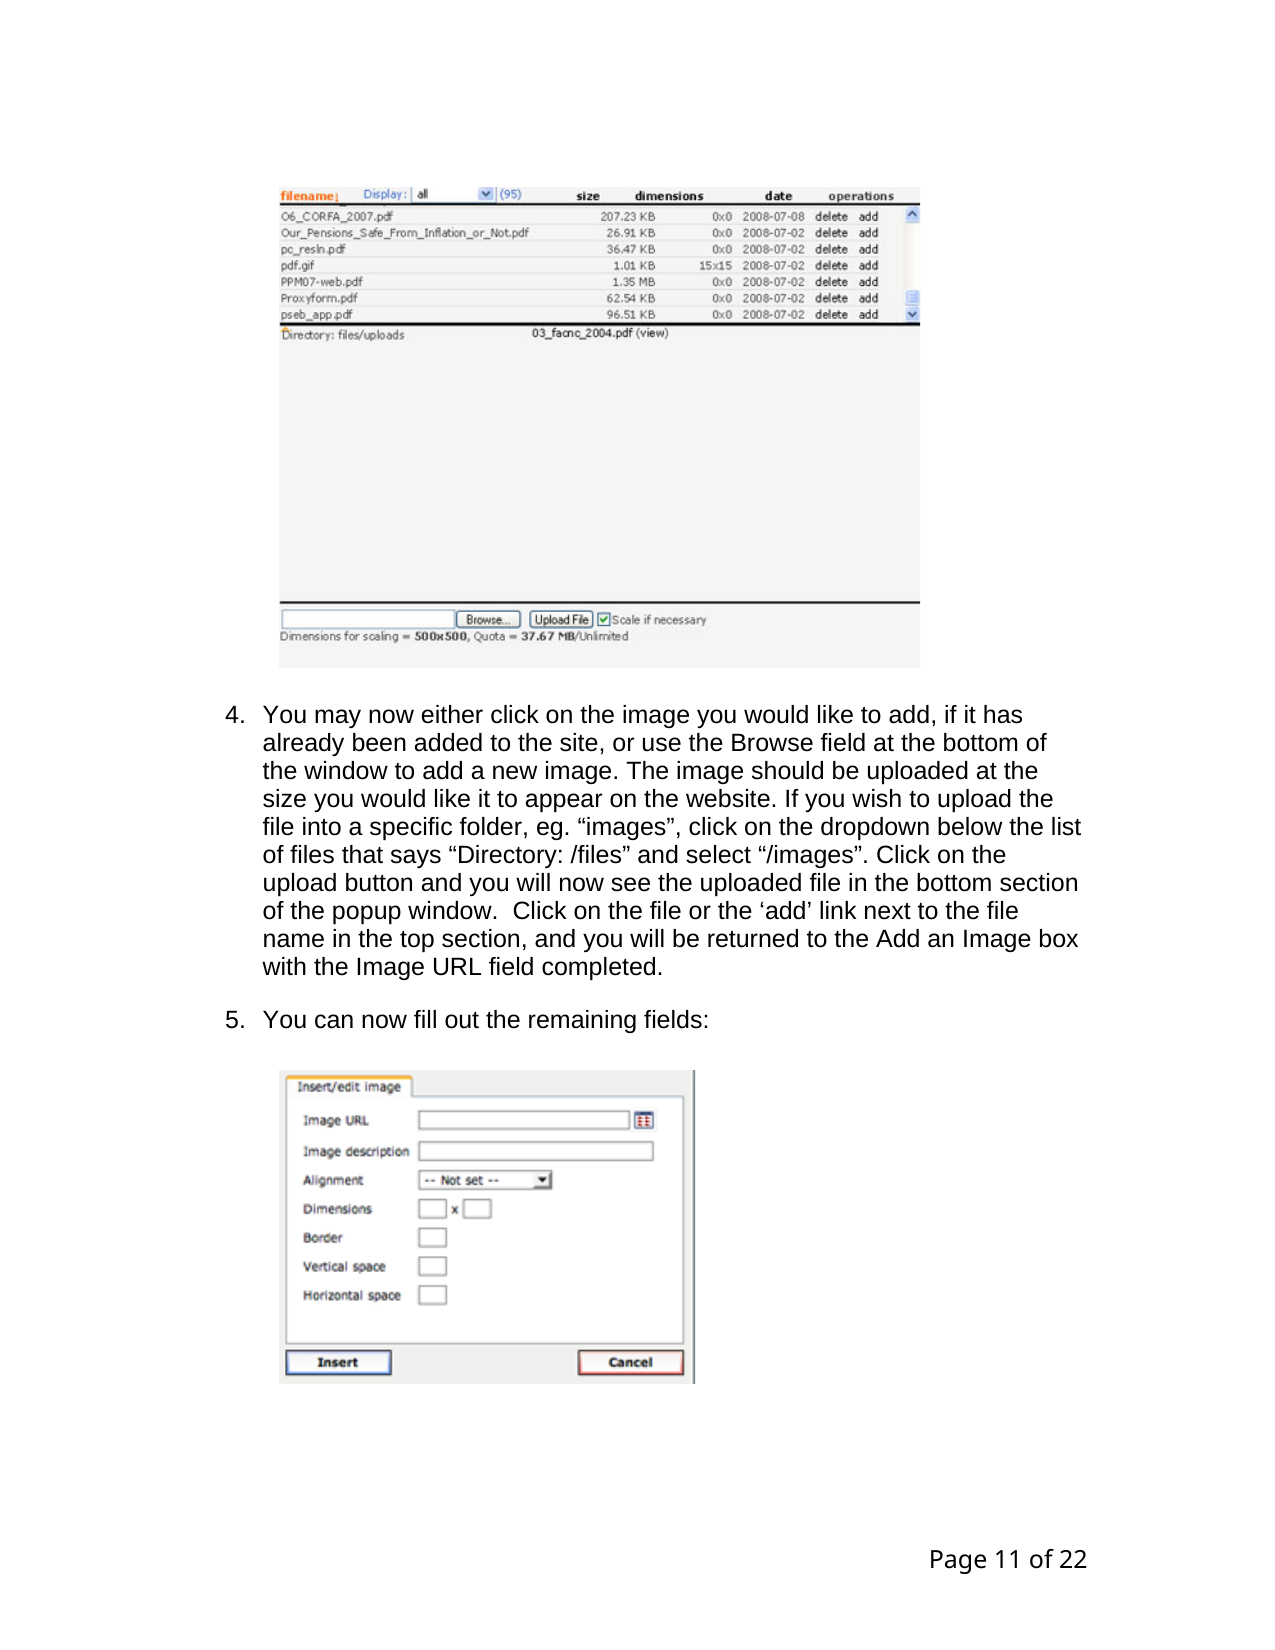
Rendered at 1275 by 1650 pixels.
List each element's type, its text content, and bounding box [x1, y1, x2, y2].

picture [279, 1070, 696, 1384]
list [225, 150, 1087, 676]
picture [279, 187, 921, 668]
list You may now either click on the image you would like to add, if it has already been added to the site, or use the Browse field at the bottom of the window to add a new image. The image should be uploaded at the size you would like it to appear on the website. If you wish to upload the file into a specific folder, eg. “images”, click on the dropdown below the list of files that says “Directory: /files” and select “/images”. Click on the upload button and you will now see the uploaded file in the bottom section of the popup window. Click on the file or the ‘add’ link next to the file name in the top section, and you will be returned to the Add an Image box with the Image URL field completed. [225, 701, 1087, 980]
list You can now fill out the remaining fields: [225, 1005, 1087, 1393]
